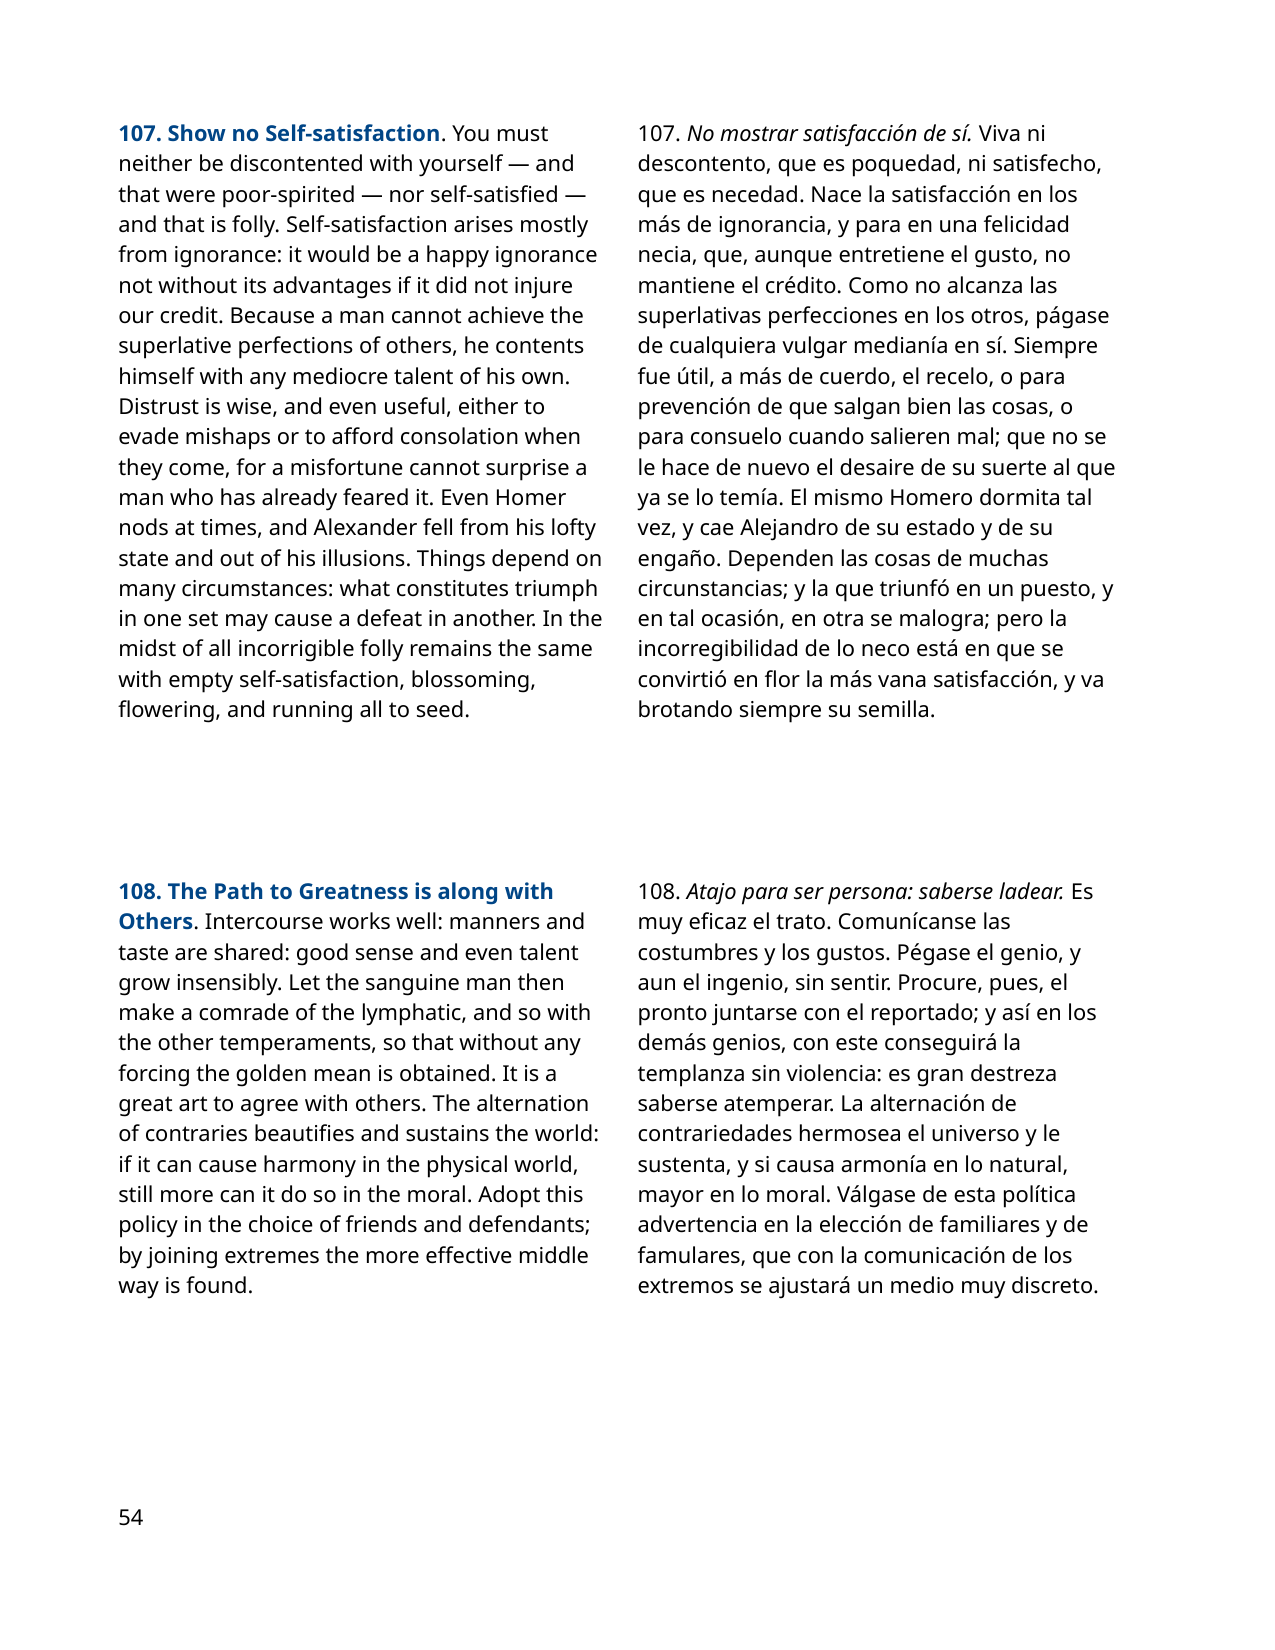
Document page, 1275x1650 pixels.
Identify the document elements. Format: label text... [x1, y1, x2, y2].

table_cell 108. Atajo para ser persona: saberse ladear. Es muy eficaz el trato. Comunícanse las costumbres y los gustos. Pégase el genio, y aun el ingenio, sin sentir. Procure, pues, el pronto juntarse con el reportado; y así en los demás genios, con este conseguirá la templanza sin violencia: es gran destreza saberse atemperar. La alternación de contrariedades hermosea el universo y le sustenta, y si causa armonía en lo natural, mayor en lo moral. Válgase de esta política advertencia en la elección de familiares y de famulares, que con la comunicación de los extremos se ajustará un medio muy discreto. [638, 876, 1157, 1361]
table_cell 107. Show no Self-satisfaction. You must neither be discontented with yourself — and that were poor-spirited — nor self-satisfied — and that is folly. Self-satisfaction arises mostly from ignorance: it would be a happy ignorance not without its advantages if it did not injure our credit. Because a man cannot achieve the superlative perfections of others, he contents himself with any mediocre talent of his own. Distrust is wise, and even useful, either to evade mishaps or to afford consolation when they come, for a misfortune cannot surprise a man who has already feared it. Even Homer nods at times, and Alexander fell from his lofty state and out of his illusions. Things depend on many circumstances: what constitutes triumph in one set may cause a defeat in another. In the midst of all incorrigible folly remains the same with empty self-satisfaction, blossoming, flowering, and running all to seed. [118, 118, 637, 876]
table_cell 108. The Path to Greatness is along with Others. Intercourse works well: manners and taste are shared: good sense and even talent grow insensibly. Let the sanguine man then make a comrade of the lymphatic, and so with the other temperaments, so that without any forcing the golden mean is obtained. It is a great art to agree with others. The alternation of contraries beautifies and sustains the world: if it can cause harmony in the physical world, still more can it do so in the moral. Adopt this policy in the choice of friends and defendants; by joining extremes the more effective middle way is found. [118, 876, 637, 1361]
table_cell 107. No mostrar satisfacción de sí. Viva ni descontento, que es poquedad, ni satisfecho, que es necedad. Nace la satisfacción en los más de ignorancia, y para en una felicidad necia, que, aunque entretiene el gusto, no mantiene el crédito. Como no alcanza las superlativas perfecciones en los otros, págase de cualquiera vulgar medianía en sí. Siempre fue útil, a más de cuerdo, el recelo, o para prevención de que salgan bien las cosas, o para consuelo cuando salieren mal; que no se le hace de nuevo el desaire de su suerte al que ya se lo temía. El mismo Homero dormita tal vez, y cae Alejandro de su estado y de su engaño. Dependen las cosas de muchas circunstancias; y la que triunfó en un puesto, y en tal ocasión, en otra se malogra; pero la incorregibilidad de lo neco está en que se convirtió en flor la más vana satisfacción, y va brotando siempre su semilla. [638, 118, 1157, 876]
